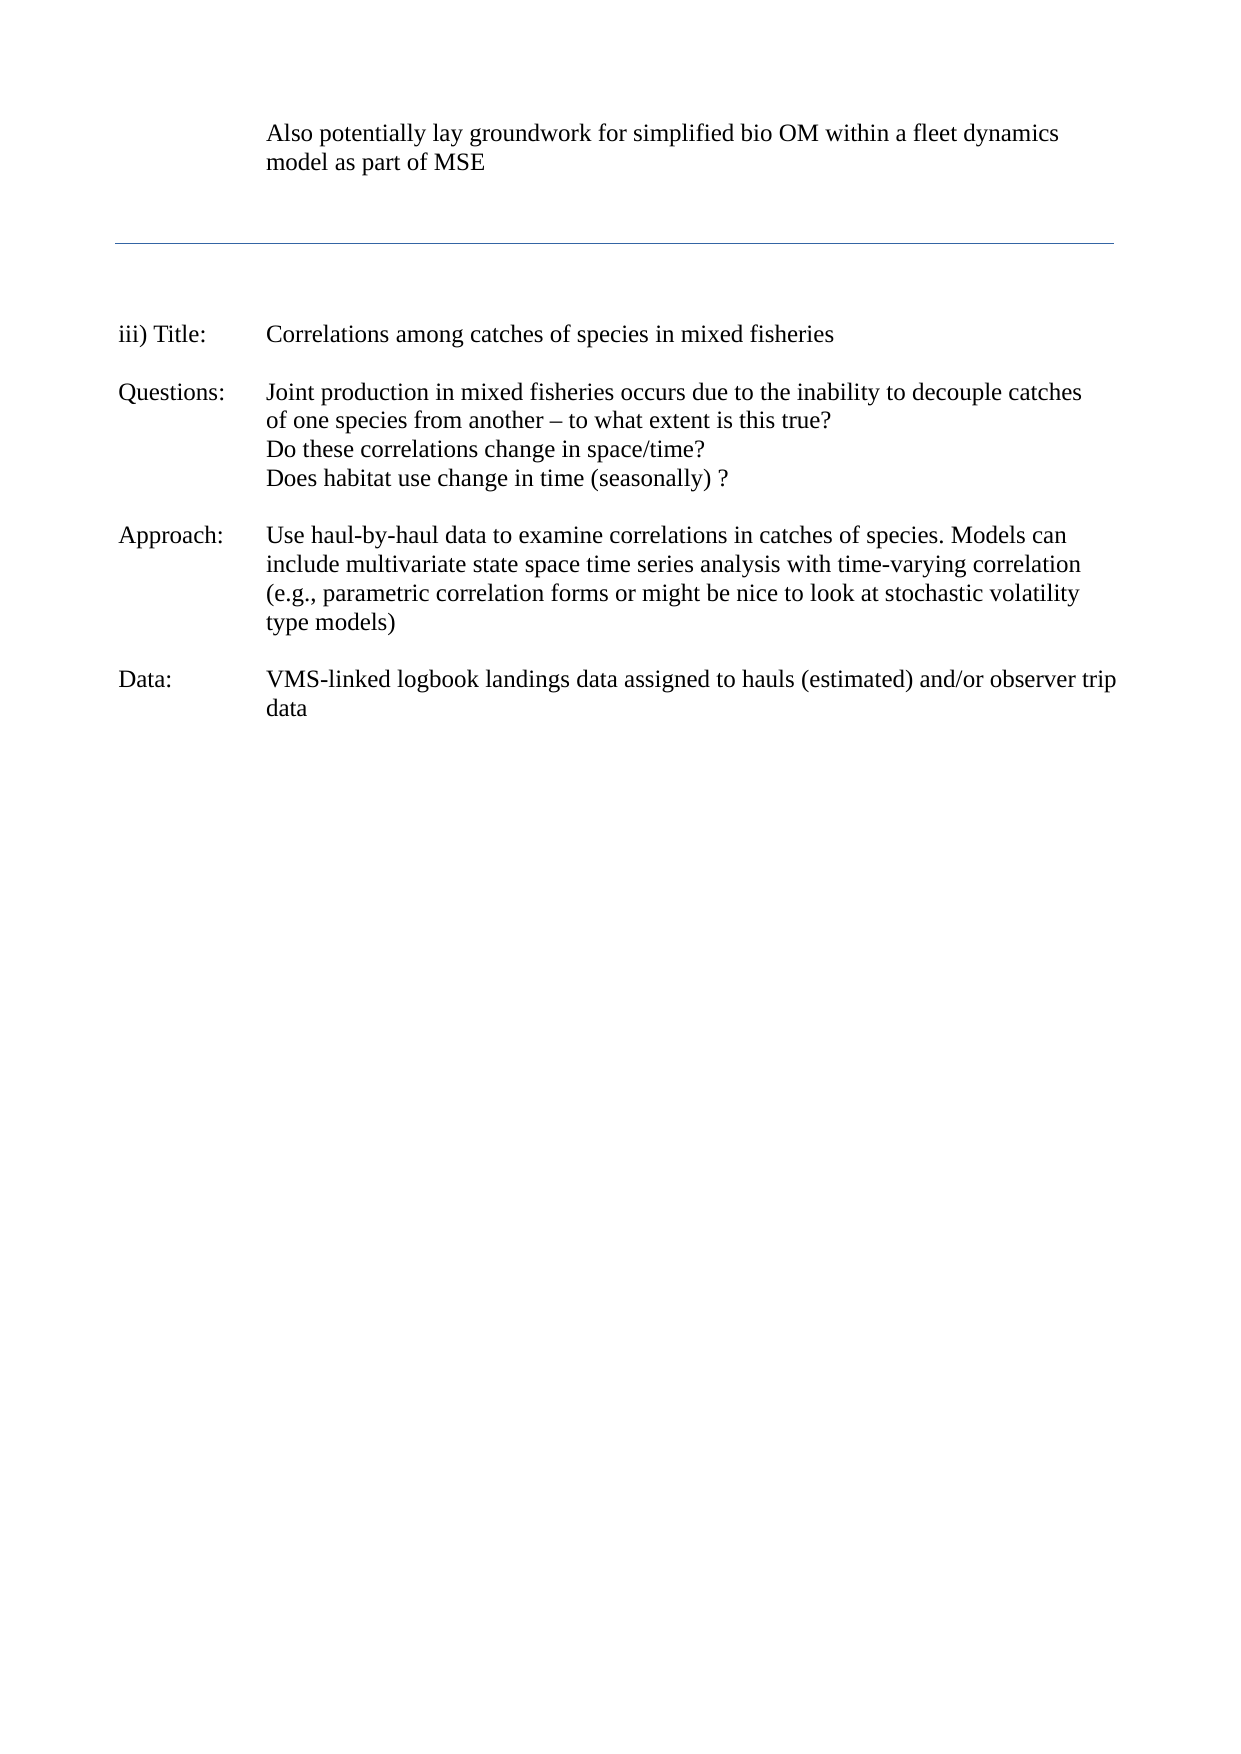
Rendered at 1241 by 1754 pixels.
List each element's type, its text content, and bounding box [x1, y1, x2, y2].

text Approach: Use haul-by-haul data to examine correlations in catches of species. Models can include multivariate state space time series analysis with time-varying correlation (e.g., parametric correlation forms or might be nice to look at stochastic volatility type models) [118, 521, 1122, 636]
text Does habitat use change in time (seasonally) ? [118, 463, 1122, 492]
text Questions: Joint production in mixed fisheries occurs due to the inability to decouple catches of one species from another – to what extent is this true? [118, 377, 1122, 434]
text Data: VMS-linked logbook landings data assigned to hauls (estimated) and/or observer trip data [118, 664, 1122, 722]
text iii) Title: Correlations among catches of species in mixed fisheries [118, 319, 1122, 348]
text Also potentially lay groundwork for simplified bio OM within a fleet dynamics model as part of MSE [118, 118, 1122, 176]
text Do these correlations change in space/time? [118, 434, 1122, 463]
